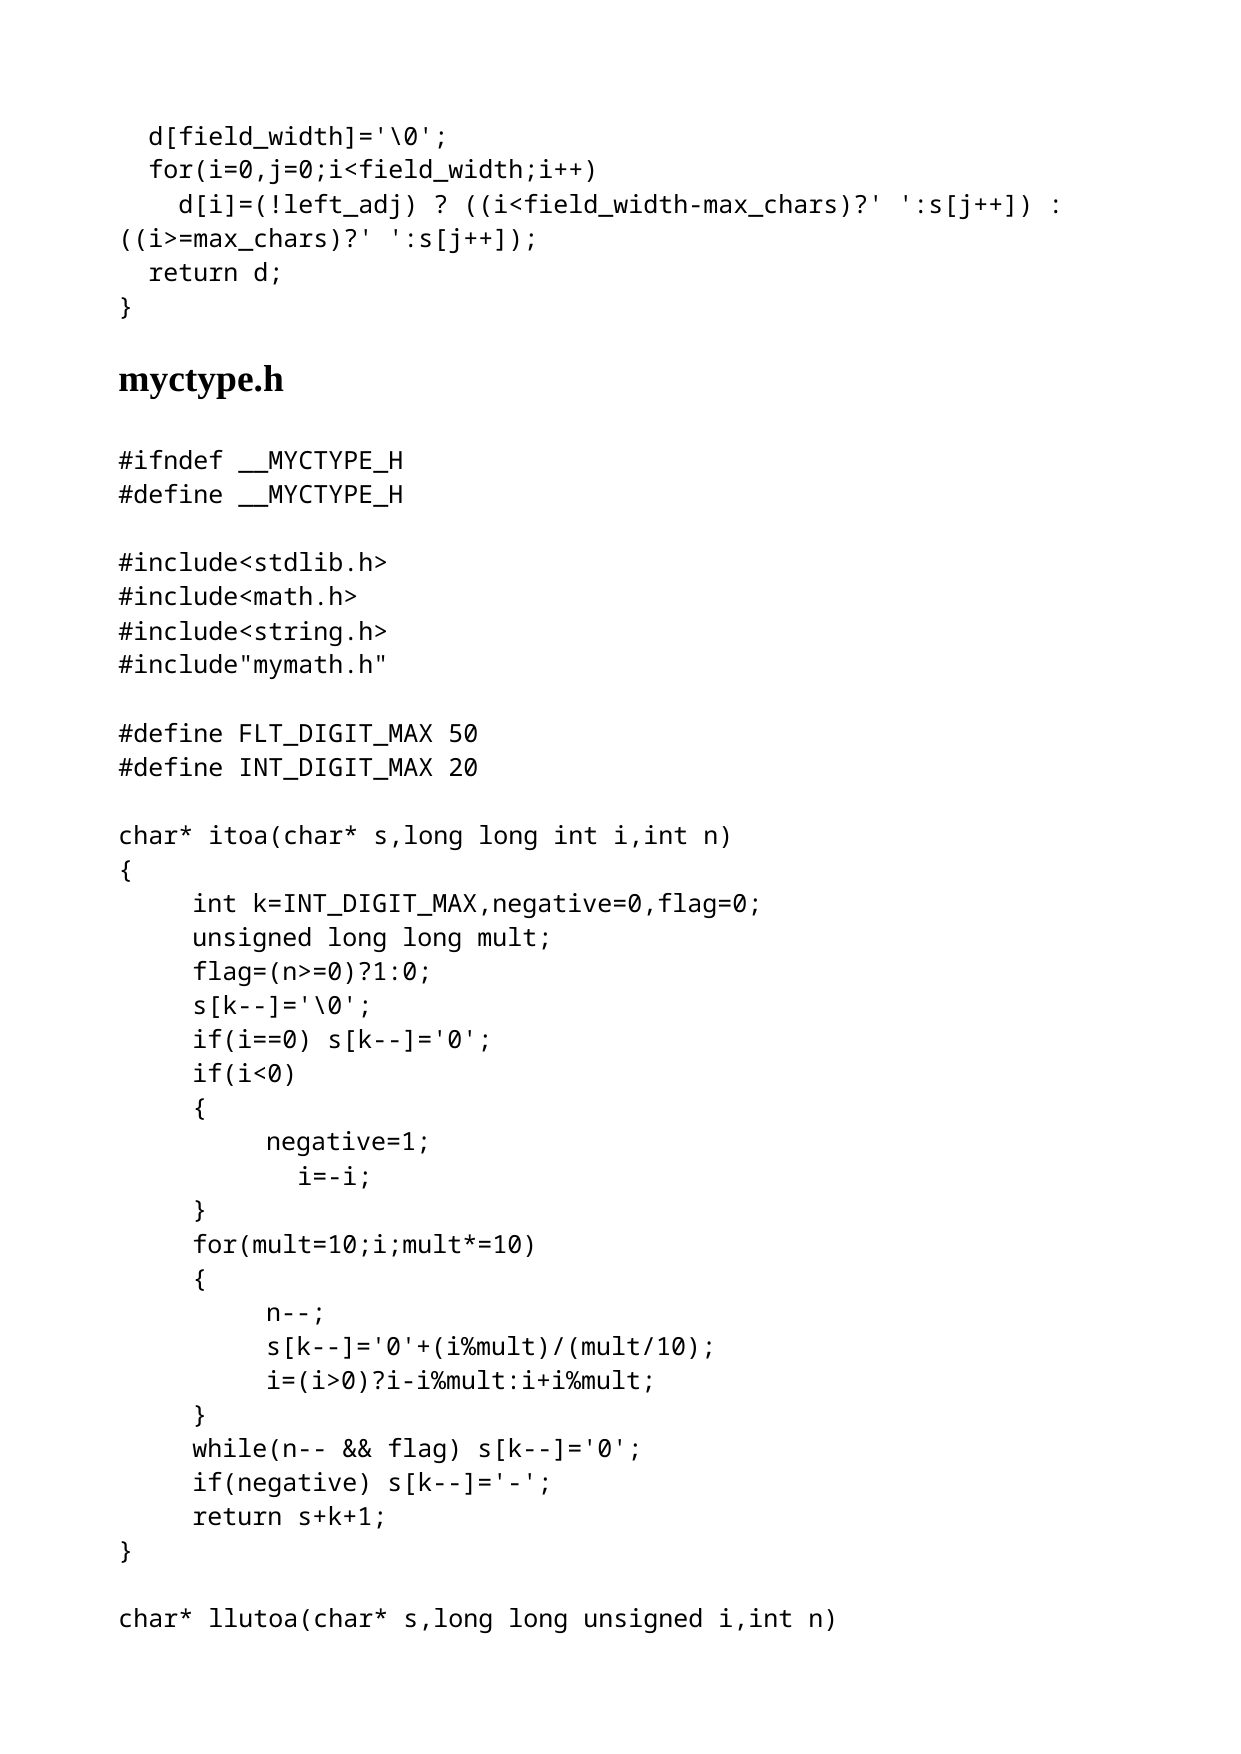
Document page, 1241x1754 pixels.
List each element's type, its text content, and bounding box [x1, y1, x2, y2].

text myctype.h [118, 357, 1122, 400]
text { [118, 852, 1122, 886]
text #define FLT_DIGIT_MAX 50 [118, 715, 1122, 749]
text int k=INT_DIGIT_MAX,negative=0,flag=0; [118, 886, 1122, 920]
text s[k--]='\0'; [118, 988, 1122, 1022]
text if(negative) s[k--]='-'; [118, 1465, 1122, 1499]
text #define INT_DIGIT_MAX 20 [118, 749, 1122, 783]
text while(n-- && flag) s[k--]='0'; [118, 1431, 1122, 1465]
text } [118, 1397, 1122, 1431]
text #include<stdlib.h> [118, 545, 1122, 579]
text char* llutoa(char* s,long long unsigned i,int n) [118, 1601, 1122, 1635]
text #include"mymath.h" [118, 647, 1122, 681]
text for(i=0,j=0;i<field_width;i++) [118, 152, 1122, 186]
text flag=(n>=0)?1:0; [118, 954, 1122, 988]
text if(i<0) [118, 1056, 1122, 1090]
text d[field_width]='\0'; [118, 118, 1122, 152]
text #include<math.h> [118, 579, 1122, 613]
text for(mult=10;i;mult*=10) [118, 1226, 1122, 1260]
text negative=1; [118, 1124, 1122, 1158]
text } [118, 1192, 1122, 1226]
text if(i==0) s[k--]='0'; [118, 1022, 1122, 1056]
text return s+k+1; [118, 1499, 1122, 1533]
text return d; [118, 254, 1122, 288]
text { [118, 1090, 1122, 1124]
text char* itoa(char* s,long long int i,int n) [118, 817, 1122, 852]
text d[i]=(!left_adj) ? ((i<field_width-max_chars)?' ':s[j++]) : ((i>=max_chars)?' ':s[j++]); [118, 186, 1122, 254]
text n--; [118, 1294, 1122, 1328]
text #ifndef __MYCTYPE_H [118, 443, 1122, 477]
text } [118, 288, 1122, 322]
text i=(i>0)?i-i%mult:i+i%mult; [118, 1362, 1122, 1397]
text s[k--]='0'+(i%mult)/(mult/10); [118, 1328, 1122, 1362]
text #include<string.h> [118, 613, 1122, 647]
text i=-i; [118, 1158, 1122, 1192]
text #define __MYCTYPE_H [118, 477, 1122, 511]
text unsigned long long mult; [118, 920, 1122, 954]
text { [118, 1260, 1122, 1294]
text } [118, 1533, 1122, 1567]
